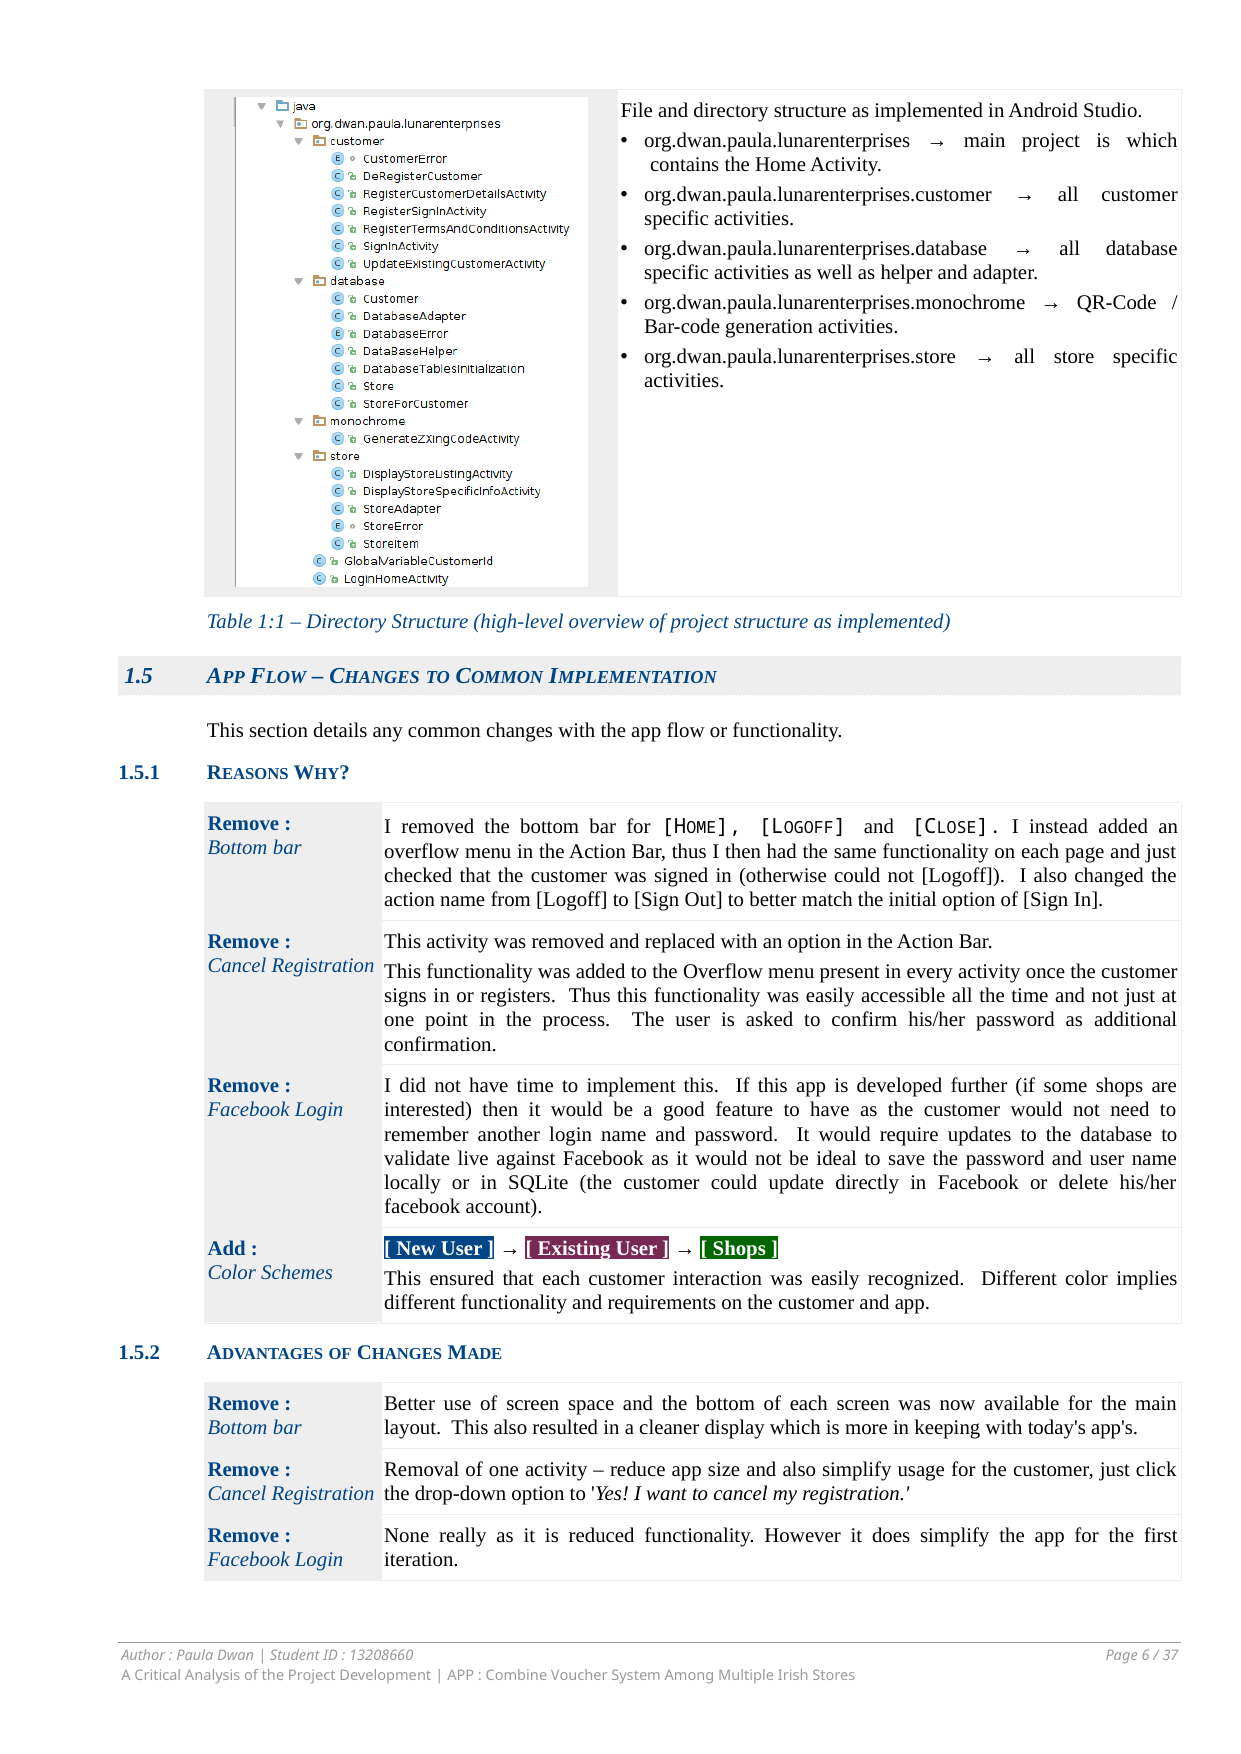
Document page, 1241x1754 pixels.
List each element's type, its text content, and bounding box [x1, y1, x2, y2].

table_cell File and directory structure as implemented in Android Studio. org.dwan.paula.lunarenterprises → main project is which contains the Home Activity. org.dwan.paula.lunarenterprises.customer → all customer specific activities. org.dwan.paula.lunarenterprises.database → all database specific activities as well as helper and adapter. org.dwan.paula.lunarenterprises.monochrome → QR-Code / Bar-code generation activities. org.dwan.paula.lunarenterprises.store → all store specific activities. [618, 90, 1181, 596]
table_cell None really as it is reduced functionality. However it does simplify the app for the first iteration. [382, 1515, 1181, 1580]
subtitle Reasons Why? [118, 760, 1181, 784]
table_cell [ New User ] → [ Existing User ] → [ Shops ] This ensured that each customer interaction was easily recognized. Different color implies different functionality and requirements on the customer and app. [382, 1228, 1181, 1322]
table_cell This activity was removed and replaced with an option in the Action Bar. This functionality was added to the Overflow menu present in every activity once the customer signs in or registers. Thus this functionality was easily accessible all the time and not just at one point in the process. The user is asked to confirm his/her password as additional confirmation. [382, 921, 1181, 1064]
table_cell [205, 90, 617, 596]
table_header Remove : Bottom bar [205, 803, 381, 920]
table_cell Remove : Facebook Login [205, 1515, 381, 1580]
text This section details any common changes with the app flow or functionality. [207, 718, 1181, 742]
table_cell I did not have time to implement this. If this app is developed further (if some shops are interested) then it would be a good feature to have as the customer would not need to remember another login name and password. It would require updates to the database to validate live against Facebook as it would not be ideal to save the password and user name locally or in SQLite (the customer could update directly in Facebook or delete his/her facebook account). [382, 1065, 1181, 1227]
text Table 1:1 – Directory Structure (high-level overview of project structure as implemented) [207, 608, 1181, 633]
subtitle App Flow – Changes to Common Implementation [118, 656, 1181, 695]
table_header I removed the bottom bar for [Home], [Logoff] and [Close]. I instead added an overflow menu in the Action Bar, thus I then had the same functionality on each page and just checked that the customer was signed in (otherwise could not [Logoff]). I also changed the action name from [Logoff] to [Sign Out] to better match the initial option of [Sign In]. [382, 803, 1181, 920]
subtitle Advantages of Changes Made [118, 1340, 1181, 1364]
table_cell Remove : Cancel Registration [205, 1449, 381, 1514]
table_header Remove : Bottom bar [205, 1383, 381, 1448]
table_header Better use of screen space and the bottom of each screen was now available for the main layout. This also resulted in a cleaner display which is more in keeping with today's app's. [382, 1383, 1181, 1448]
table_cell Removal of one activity – reduce app size and also simplify usage for the customer, just click the drop-down option to 'Yes! I want to cancel my registration.' [382, 1449, 1181, 1514]
table_cell Add : Color Schemes [205, 1228, 381, 1322]
table_cell Remove : Cancel Registration [205, 921, 381, 1064]
table_cell Remove : Facebook Login [205, 1065, 381, 1227]
picture [233, 97, 588, 587]
